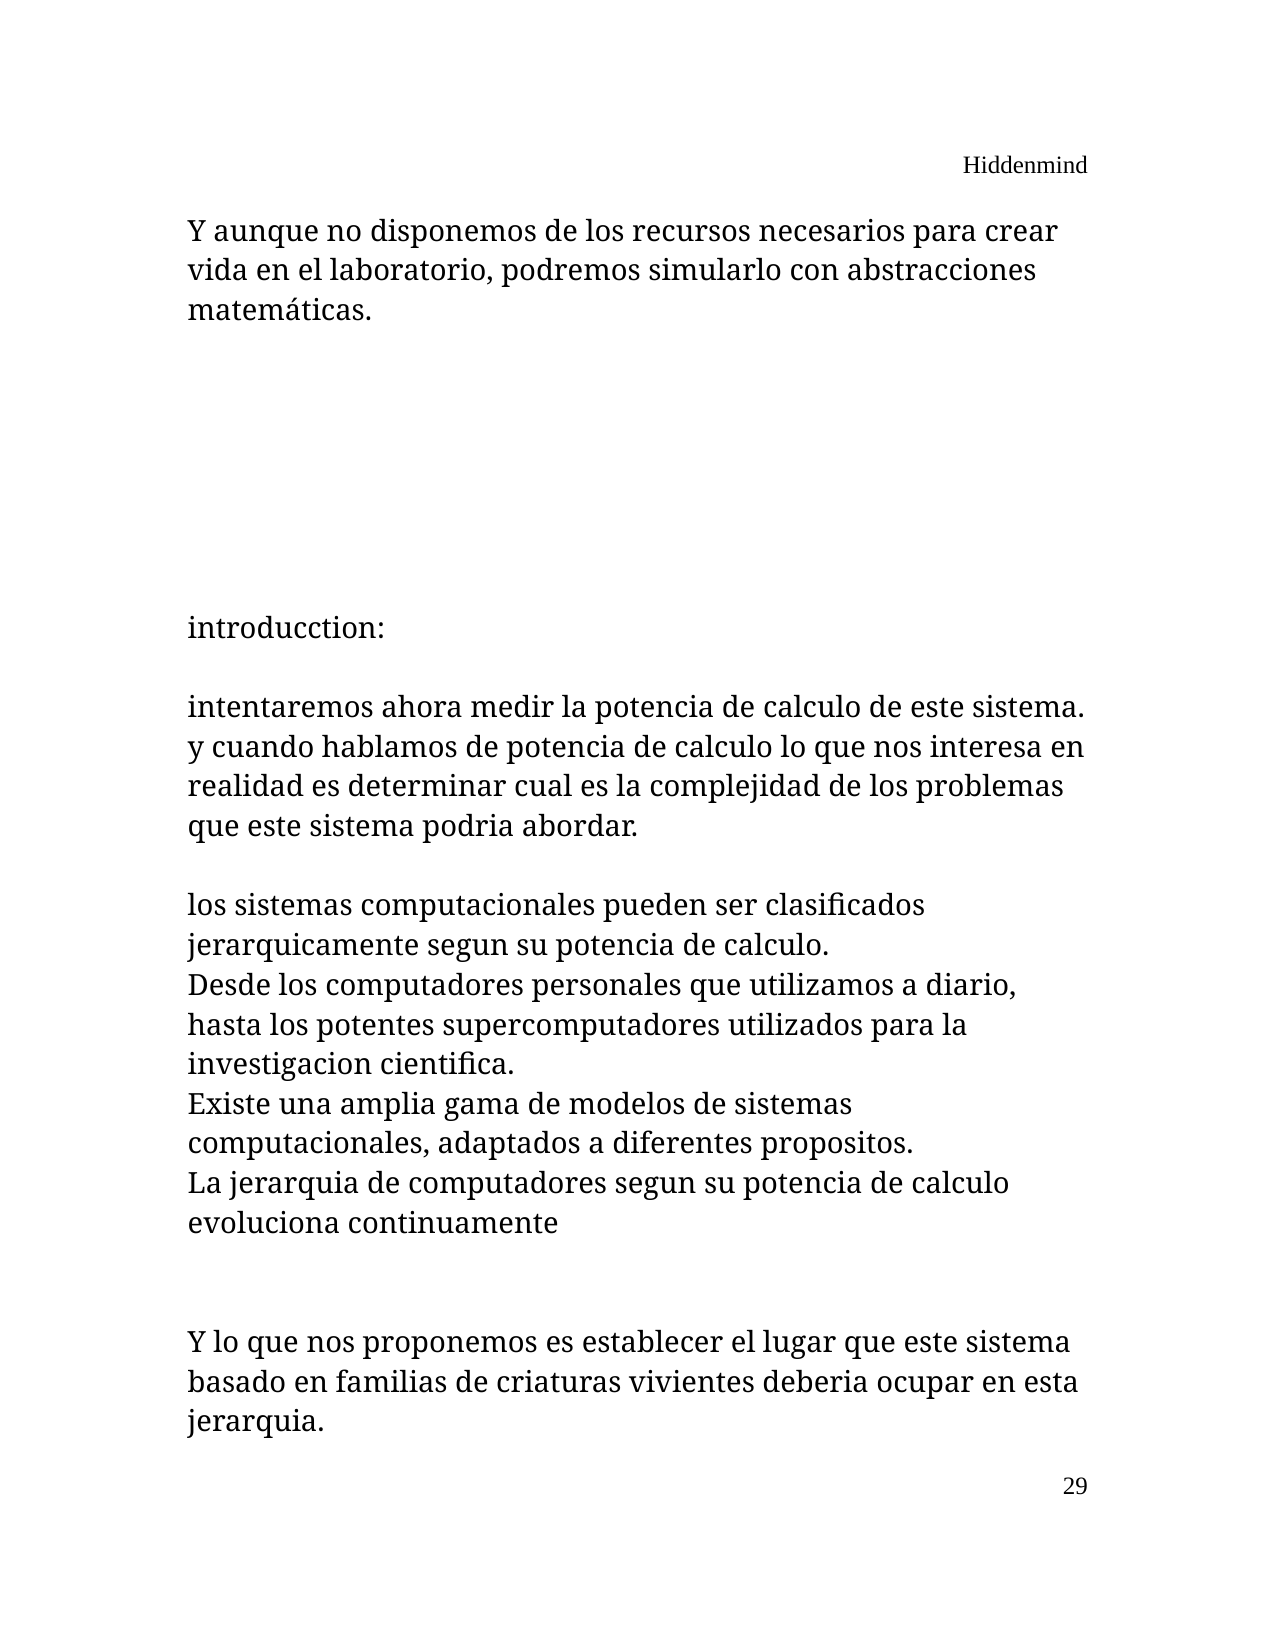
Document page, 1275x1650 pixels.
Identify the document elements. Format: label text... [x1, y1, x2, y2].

text Y lo que nos proponemos es establecer el lugar que este sistema basado en familias de criaturas vivientes deberia ocupar en esta jerarquia. [187, 1321, 1087, 1440]
text intentaremos ahora medir la potencia de calculo de este sistema. [187, 686, 1087, 726]
text y cuando hablamos de potencia de calculo lo que nos interesa en realidad es determinar cual es la complejidad de los problemas que este sistema podria abordar. [187, 726, 1087, 845]
text Desde los computadores personales que utilizamos a diario, hasta los potentes supercomputadores utilizados para la investigacion cientifica. [187, 964, 1087, 1083]
text los sistemas computacionales pueden ser clasificados jerarquicamente segun su potencia de calculo. [187, 885, 1087, 964]
text La jerarquia de computadores segun su potencia de calculo evoluciona continuamente [187, 1162, 1087, 1242]
text Existe una amplia gama de modelos de sistemas computacionales, adaptados a diferentes propositos. [187, 1083, 1087, 1162]
text introducction: [187, 607, 1087, 647]
text Y aunque no disponemos de los recursos necesarios para crear vida en el laboratorio, podremos simularlo con abstracciones matemáticas. [187, 210, 1087, 329]
